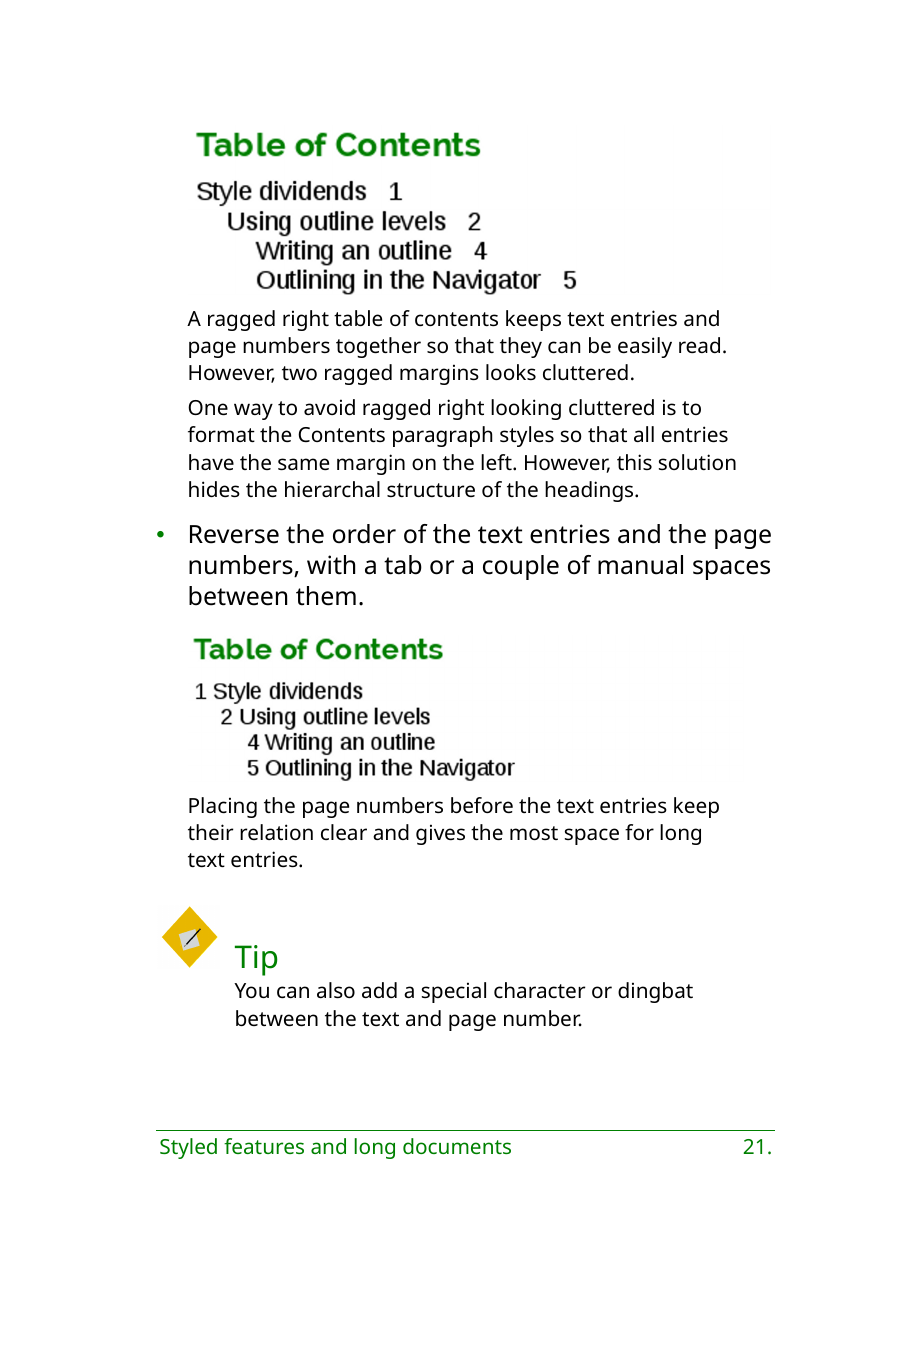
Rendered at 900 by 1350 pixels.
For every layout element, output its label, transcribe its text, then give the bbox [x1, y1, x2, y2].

list Reverse the order of the text entries and the page numbers, with a tab or a couple of manual spaces between them. [156, 518, 775, 612]
picture [187, 635, 744, 782]
picture [157, 905, 220, 969]
list Tip [156, 904, 775, 977]
table_cell Placing the page numbers before the text entries keep their relation clear and gives the most space for long text entries. [188, 784, 744, 873]
table_cell A ragged right table of contents keeps text entries and page numbers together so that they can be easily read. However, two ragged margins looks cluttered. One way to avoid ragged right looking cluttered is to format the Contents paragraph styles so that all entries have the same margin on the left. However, this solution hides the hierarchal structure of the headings. [188, 297, 744, 502]
picture [187, 125, 771, 295]
list You can also add a special character or dingbat between the text and page number. [156, 977, 775, 1031]
